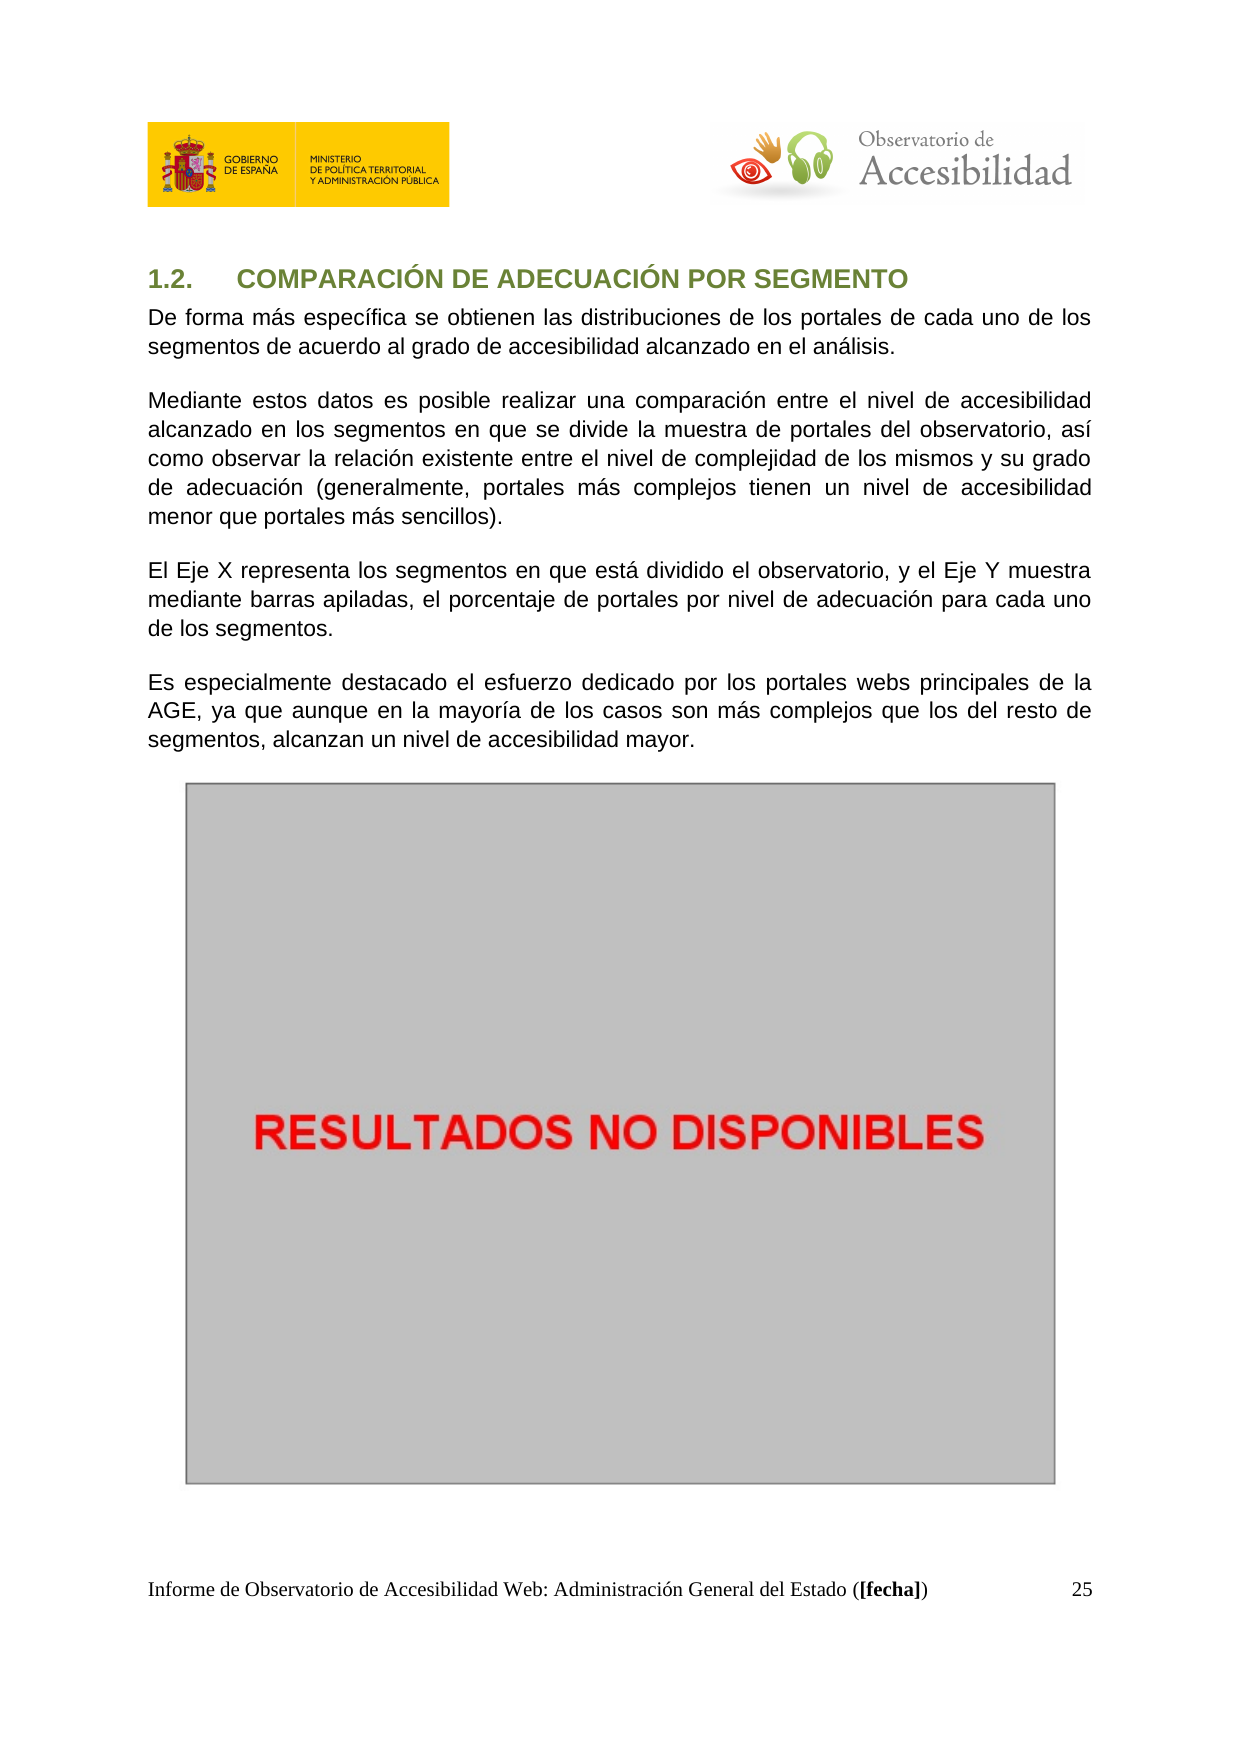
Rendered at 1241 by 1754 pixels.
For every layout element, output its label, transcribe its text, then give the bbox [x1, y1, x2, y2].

picture [178, 780, 1062, 1491]
text Mediante estos datos es posible realizar una comparación entre el nivel de accesibilidad alcanzado en los segmentos en que se divide la muestra de portales del observatorio, así como observar la relación existente entre el nivel de complejidad de los mismos y su grado de adecuación (generalmente, portales más complejos tienen un nivel de accesibilidad menor que portales más sencillos). [148, 387, 1092, 529]
picture [147, 122, 450, 207]
text El Eje X representa los segmentos en que está dividido el observatorio, y el Eje Y muestra mediante barras apiladas, el porcentaje de portales por nivel de adecuación para cada uno de los segmentos. [148, 557, 1092, 641]
list Comparación de adecuación por segmento [148, 263, 1092, 294]
text Es especialmente destacado el esfuerzo dedicado por los portales webs principales de la AGE, ya que aunque en la mayoría de los casos son más complejos que los del resto de segmentos, alcanzan un nivel de accesibilidad mayor. [148, 668, 1092, 753]
picture [710, 122, 1086, 205]
text De forma más específica se obtienen las distribuciones de los portales de cada uno de los segmentos de acuerdo al grado de accesibilidad alcanzado en el análisis. [148, 304, 1092, 359]
